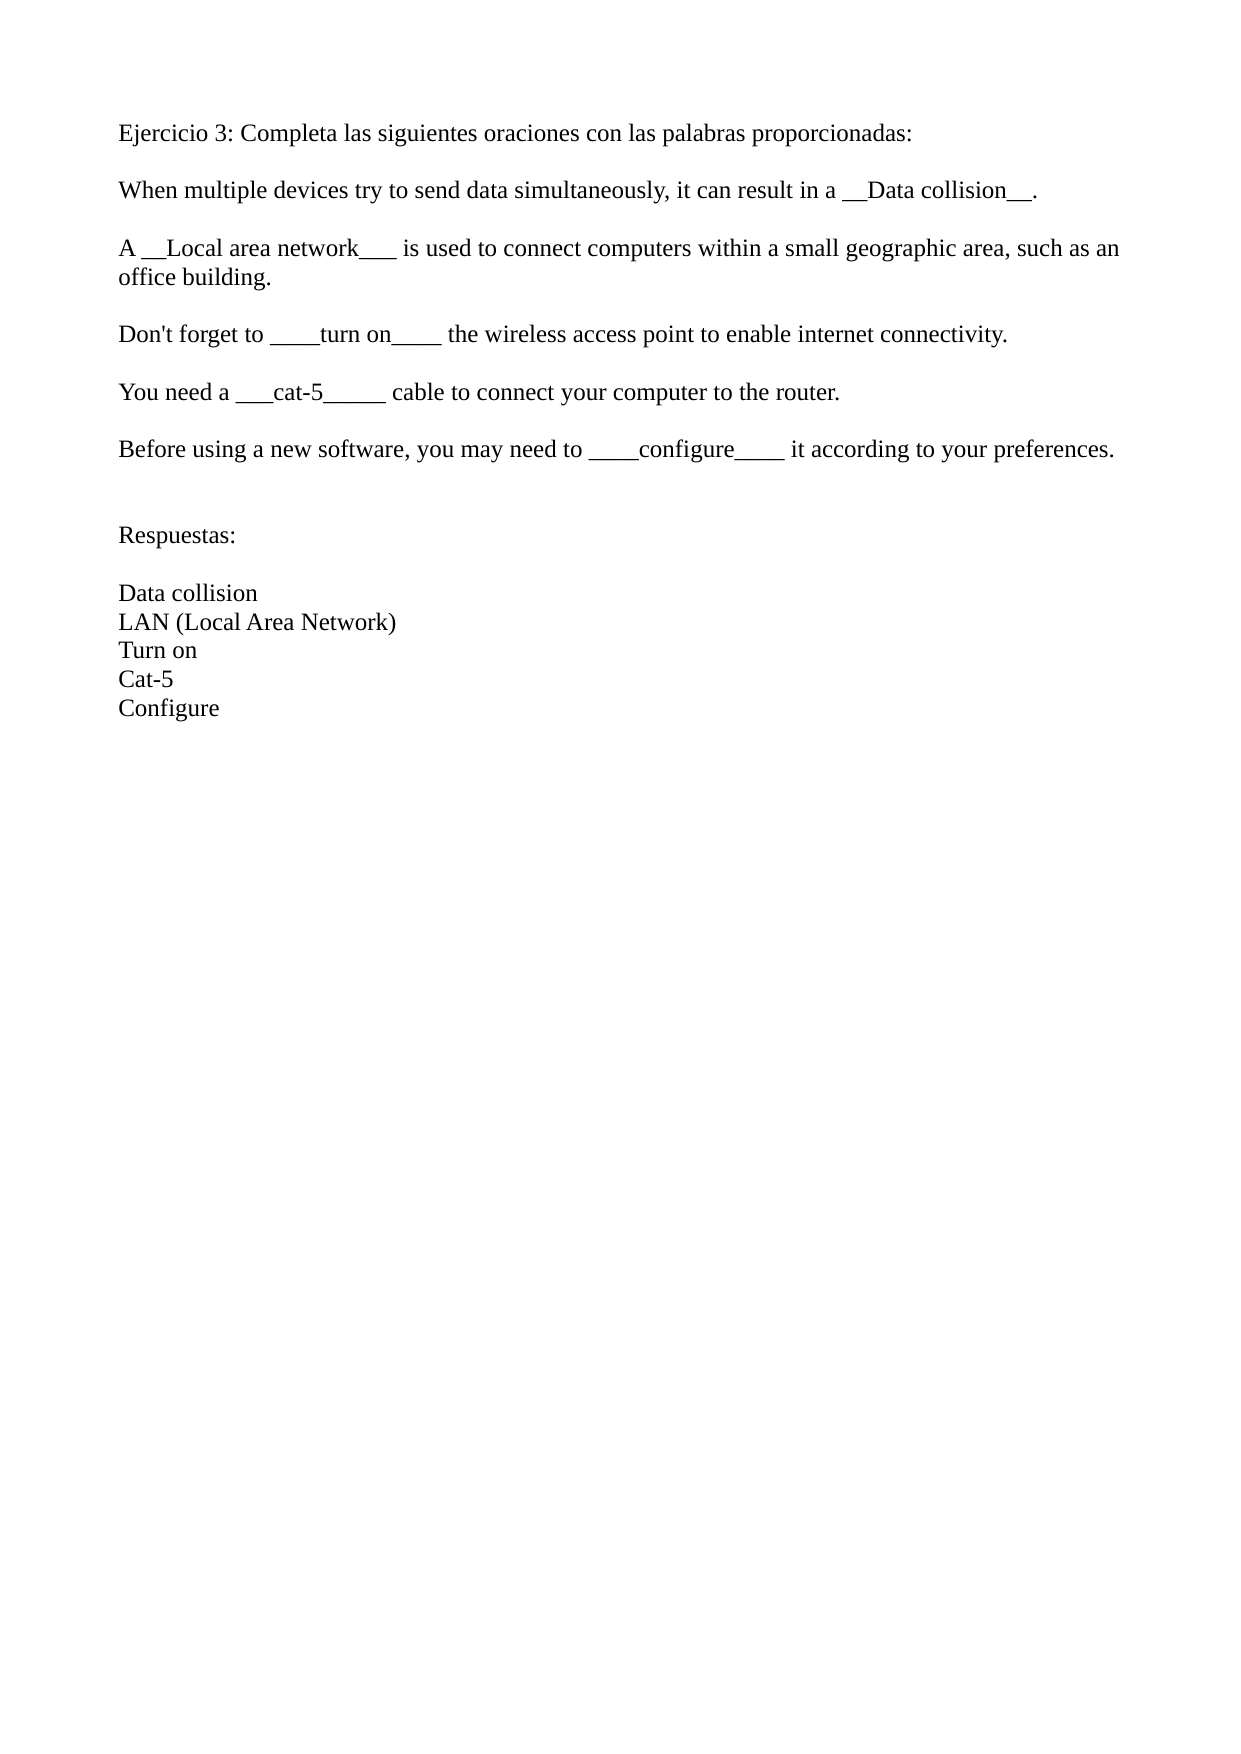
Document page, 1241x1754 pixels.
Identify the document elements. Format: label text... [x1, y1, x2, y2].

text Cat-5 [118, 664, 1122, 693]
text When multiple devices try to send data simultaneously, it can result in a __Data collision__. [118, 176, 1122, 204]
text LAN (Local Area Network) [118, 607, 1122, 636]
text Before using a new software, you may need to ____configure____ it according to your preferences. [118, 434, 1122, 463]
text Ejercicio 3: Completa las siguientes oraciones con las palabras proporcionadas: [118, 118, 1122, 147]
text Configure [118, 693, 1122, 722]
text A __Local area network___ is used to connect computers within a small geographic area, such as an office building. [118, 233, 1122, 291]
text Turn on [118, 636, 1122, 664]
text Data collision [118, 578, 1122, 607]
text Respuestas: [118, 521, 1122, 549]
text Don't forget to ____turn on____ the wireless access point to enable internet connectivity. [118, 319, 1122, 348]
text You need a ___cat-5_____ cable to connect your computer to the router. [118, 377, 1122, 406]
